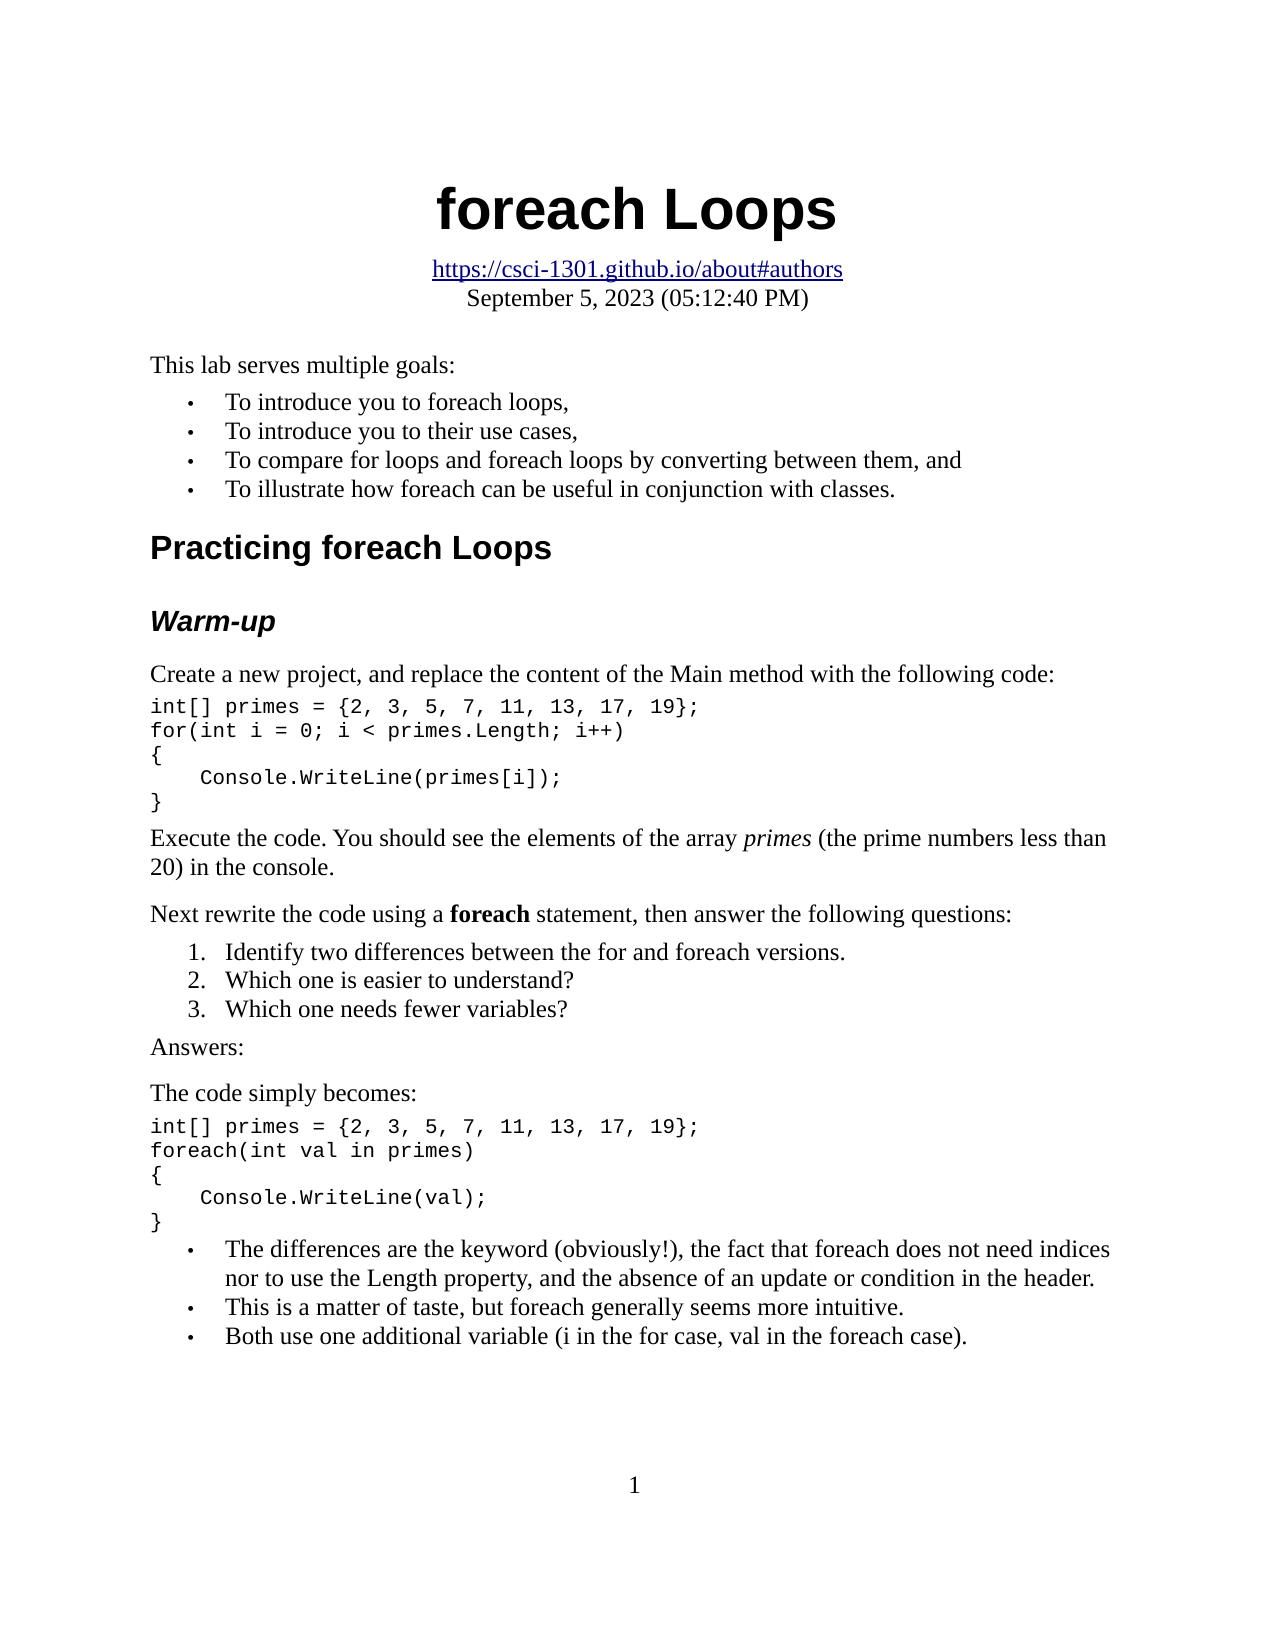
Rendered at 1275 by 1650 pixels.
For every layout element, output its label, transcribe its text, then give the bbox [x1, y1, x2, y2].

list The differences are the keyword (obviously!), the fact that foreach does not need indices nor to use the Length property, and the absence of an update or condition in the header. [187, 1234, 1125, 1292]
subtitle Warm-up [150, 604, 1125, 637]
list To illustrate how foreach can be useful in conjunction with classes. [187, 474, 1125, 502]
text The code simply becomes: [150, 1078, 1125, 1107]
text Execute the code. You should see the elements of the array primes (the prime numbers less than 20) in the console. [150, 823, 1125, 881]
text https://csci-1301.github.io/about#authors [150, 254, 1125, 283]
list Identify two differences between the for and foreach versions. [187, 937, 1125, 965]
text } [150, 1211, 1125, 1234]
text int[] primes = {2, 3, 5, 7, 11, 13, 17, 19}; [150, 696, 1125, 720]
list This is a matter of taste, but foreach generally seems more intuitive. [187, 1292, 1125, 1321]
list To introduce you to foreach loops, [187, 387, 1125, 416]
text { [150, 1163, 1125, 1187]
text } [150, 791, 1125, 814]
text Next rewrite the code using a foreach statement, then answer the following questions: [150, 899, 1125, 928]
text Create a new project, and replace the content of the Main method with the following code: [150, 659, 1125, 687]
list To introduce you to their use cases, [187, 416, 1125, 445]
text foreach(int val in primes) [150, 1140, 1125, 1163]
text { [150, 744, 1125, 767]
text int[] primes = {2, 3, 5, 7, 11, 13, 17, 19}; [150, 1116, 1125, 1140]
text Console.WriteLine(val); [150, 1187, 1125, 1211]
list Both use one additional variable (i in the for case, val in the foreach case). [187, 1321, 1125, 1349]
list Which one is easier to understand? [187, 965, 1125, 994]
text Console.WriteLine(primes[i]); [150, 767, 1125, 791]
list To compare for loops and foreach loops by converting between them, and [187, 445, 1125, 474]
text This lab serves multiple goals: [150, 350, 1125, 378]
text for(int i = 0; i < primes.Length; i++) [150, 720, 1125, 744]
text Answers: [150, 1032, 1125, 1061]
title foreach Loops [150, 175, 1125, 242]
text September 5, 2023 (05:12:40 PM) [150, 283, 1125, 312]
subtitle Practicing foreach Loops [150, 527, 1125, 566]
list Which one needs fewer variables? [187, 994, 1125, 1023]
